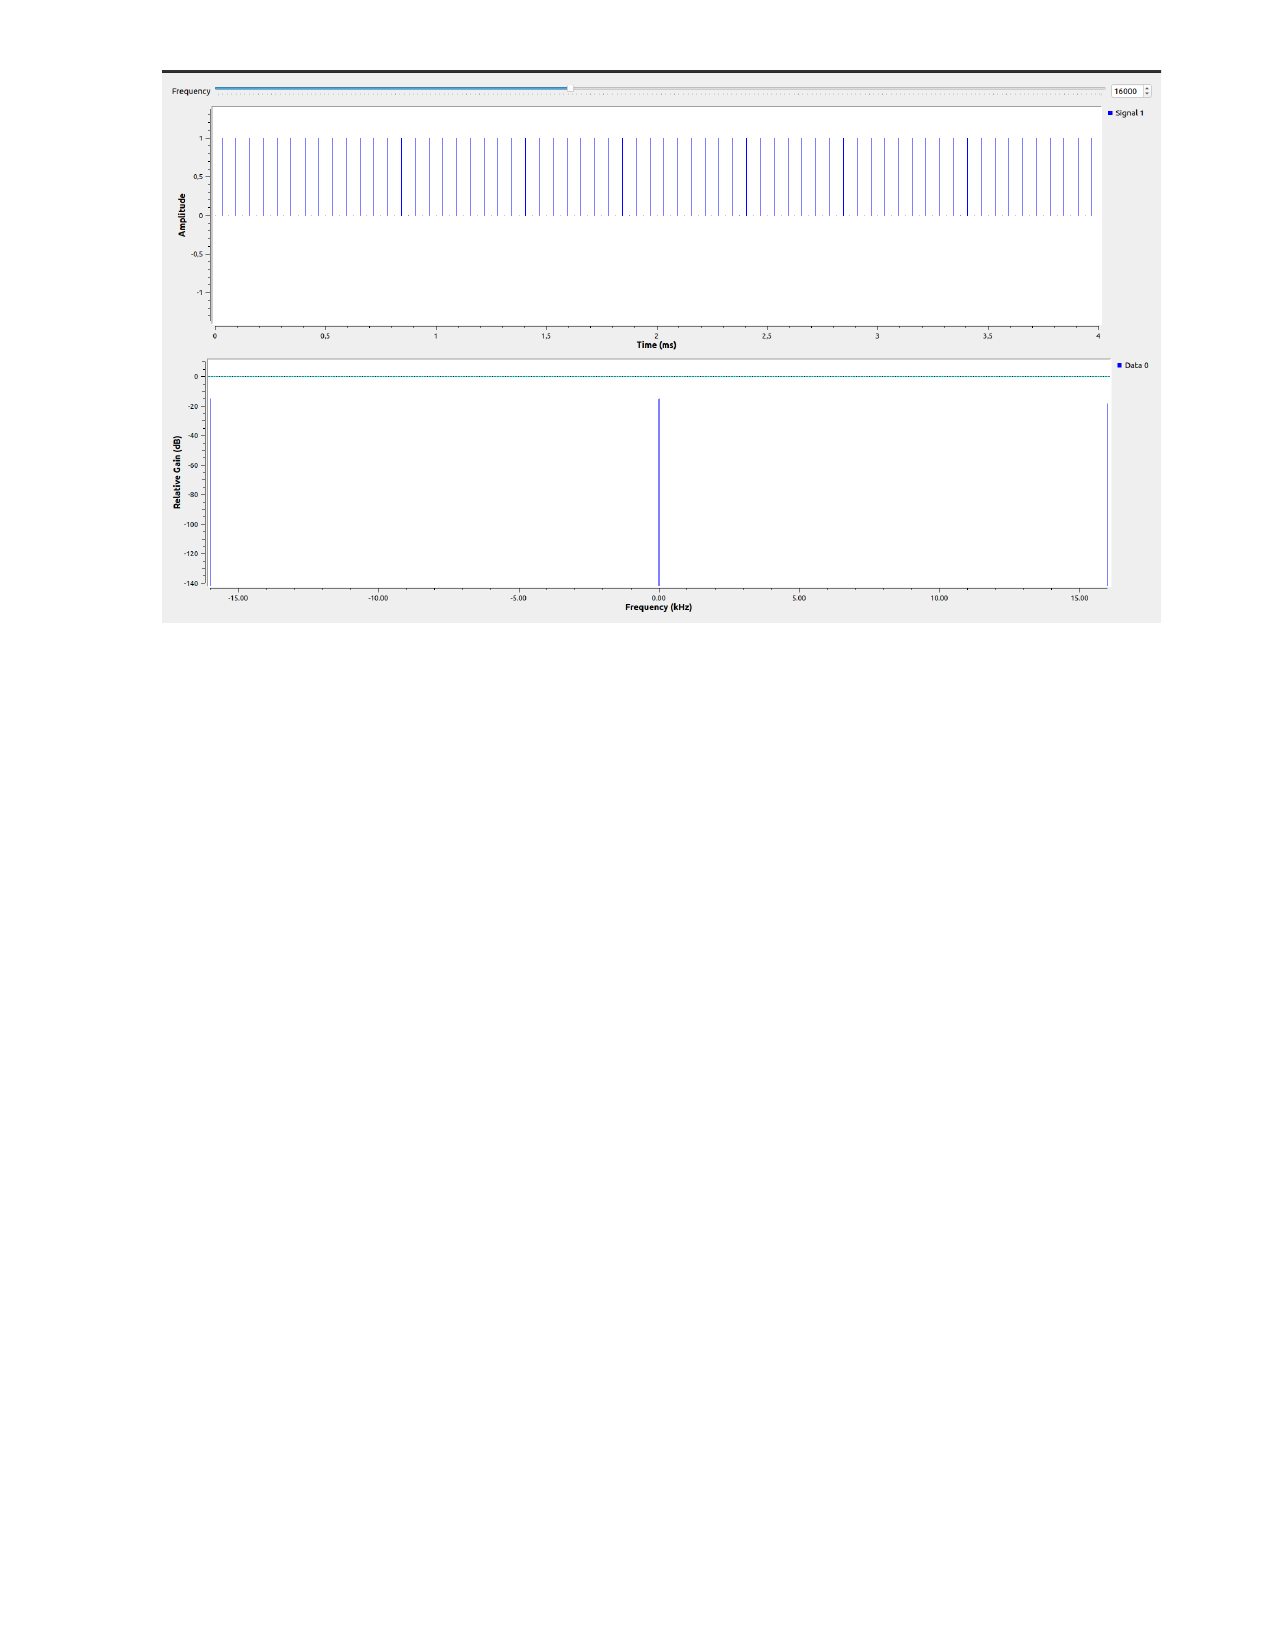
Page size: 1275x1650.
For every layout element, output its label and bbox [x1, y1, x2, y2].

picture [162, 70, 1162, 623]
